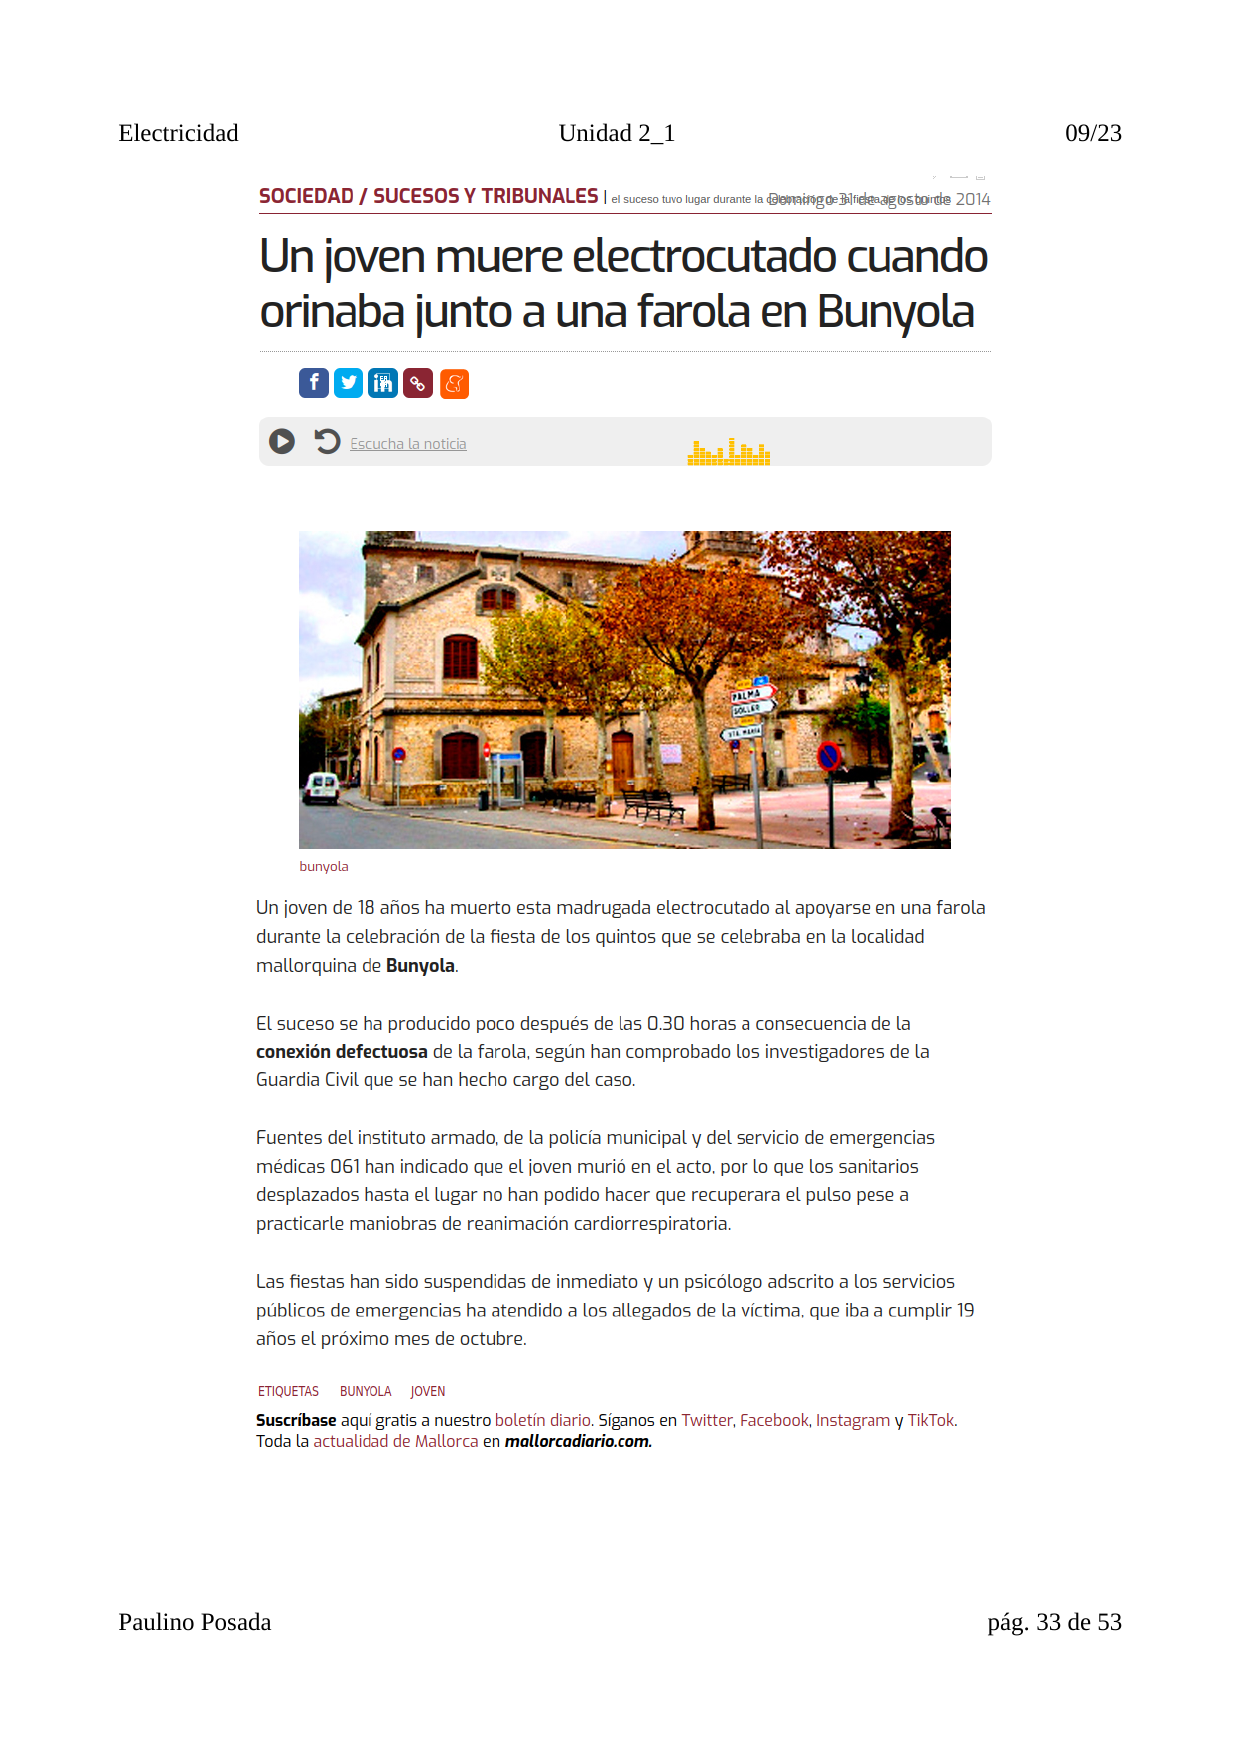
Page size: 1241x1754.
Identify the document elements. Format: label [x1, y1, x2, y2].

picture [245, 176, 995, 1459]
